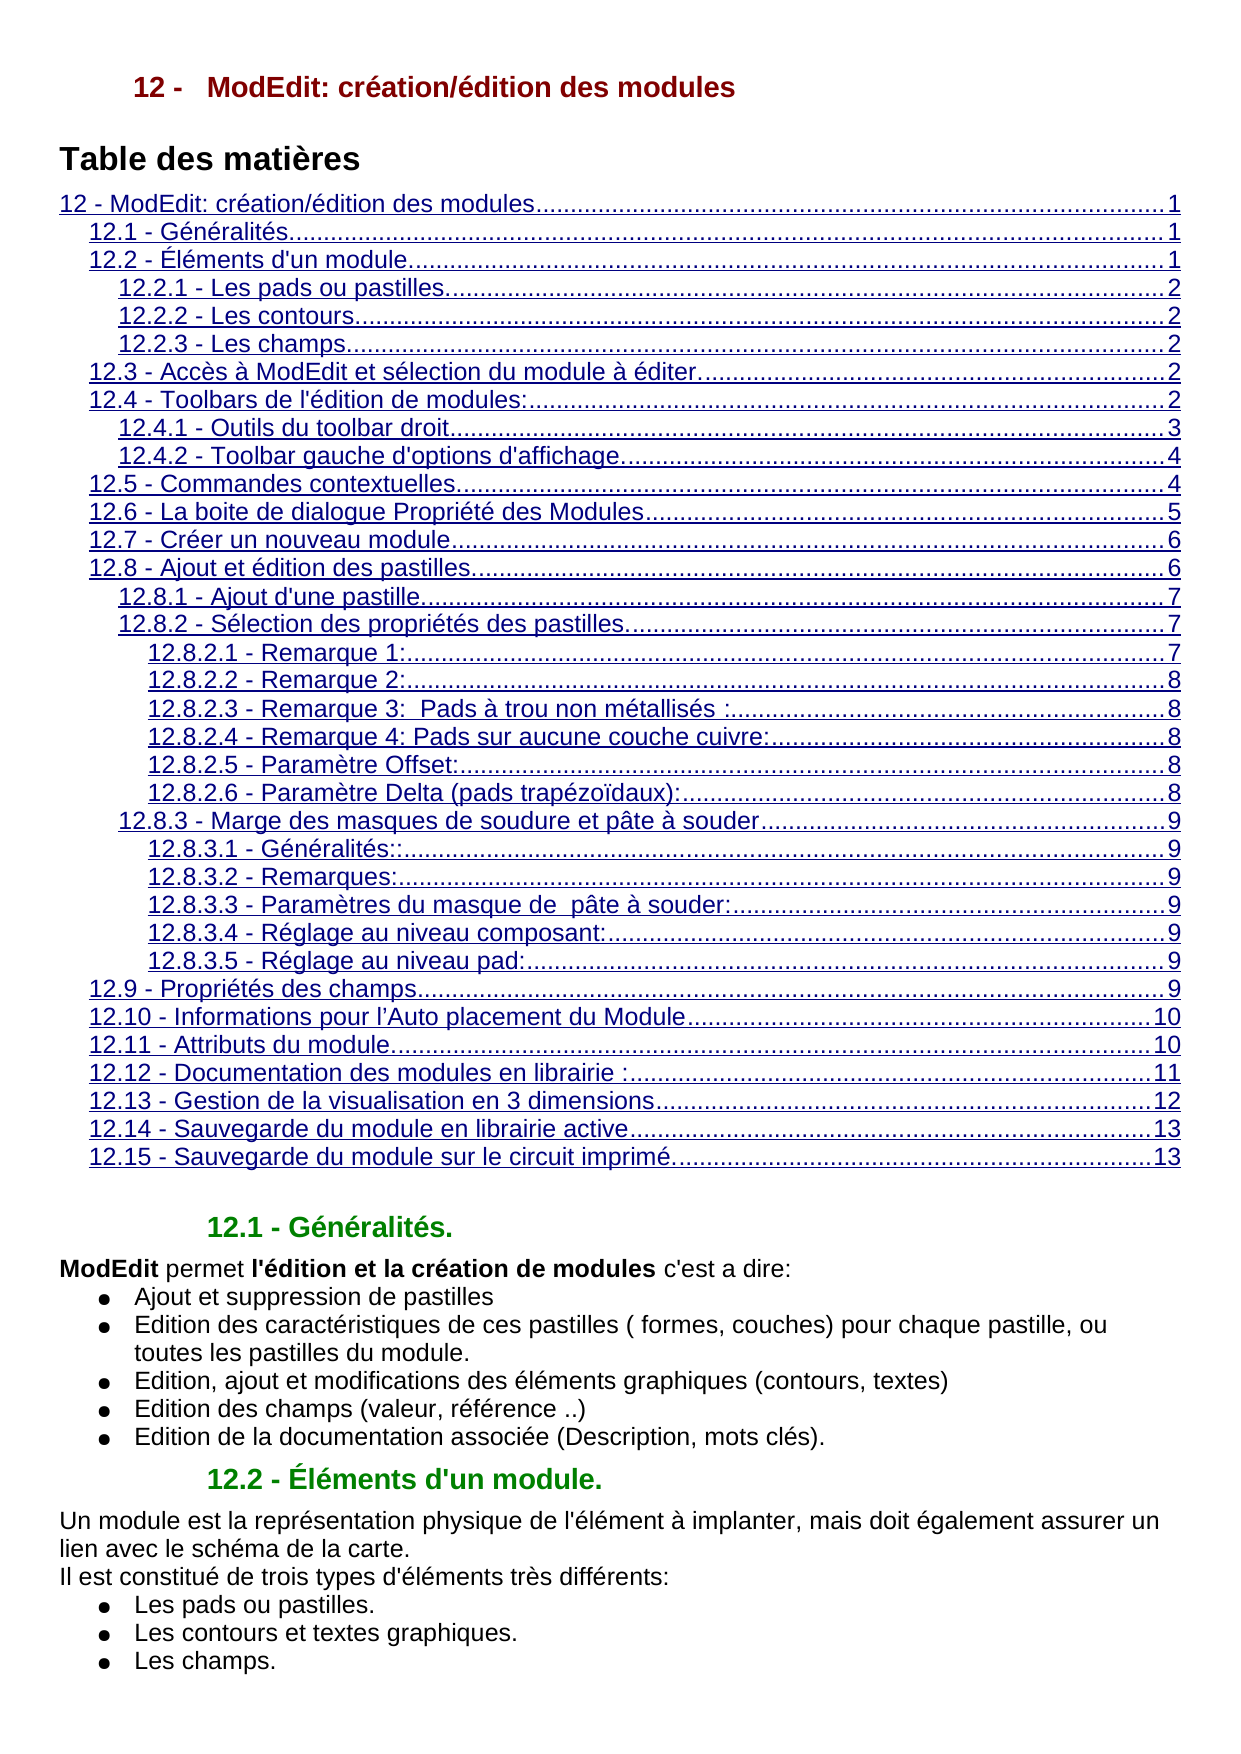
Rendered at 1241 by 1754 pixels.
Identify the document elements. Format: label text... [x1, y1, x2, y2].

text 12.6 - La boite de dialogue Propriété des Modules 5 [88, 498, 1181, 522]
text 12.10 - Informations pour l’Auto placement du Module 10 [88, 1003, 1181, 1027]
text 12.12 - Documentation des modules en librairie : 11 [88, 1059, 1181, 1083]
list Edition des caractéristiques de ces pastilles ( formes, couches) pour chaque pastille, ou toutes les pastilles du module. [97, 1311, 1181, 1367]
text 12.8.3.1 - Généralités:: 9 [147, 834, 1181, 859]
subtitle Généralités. [133, 1211, 1181, 1243]
subtitle Éléments d'un module. [133, 1463, 1181, 1495]
text 12.8.3 - Marge des masques de soudure et pâte à souder 9 [118, 807, 1181, 831]
text 12.14 - Sauvegarde du module en librairie active 13 [88, 1115, 1181, 1139]
text 12.8.2.2 - Remarque 2: 8 [147, 666, 1181, 690]
list Les pads ou pastilles. [97, 1591, 1181, 1619]
text 12.8.2 - Sélection des propriétés des pastilles. 7 [118, 610, 1181, 634]
list Edition de la documentation associée (Description, mots clés). [97, 1423, 1181, 1451]
text 12.3 - Accès à ModEdit et sélection du module à éditer. 2 [88, 358, 1181, 382]
text 12.8.1 - Ajout d'une pastille. 7 [118, 582, 1181, 606]
text 12.4.1 - Outils du toolbar droit 3 [118, 414, 1181, 438]
text ModEdit permet l'édition et la création de modules c'est a dire: [59, 1255, 1181, 1283]
text 12.13 - Gestion de la visualisation en 3 dimensions 12 [88, 1087, 1181, 1111]
text 12.2.3 - Les champs. 2 [118, 330, 1181, 354]
text 12.8.2.3 - Remarque 3: Pads à trou non métallisés : 8 [147, 694, 1181, 719]
subtitle ModEdit: création/édition des modules [59, 71, 1181, 103]
text 12.8.3.5 - Réglage au niveau pad: 9 [147, 947, 1181, 971]
text 12.8.2.6 - Paramètre Delta (pads trapézoïdaux): 8 [147, 778, 1181, 803]
text Il est constitué de trois types d'éléments très différents: [59, 1563, 1181, 1591]
text 12.8.3.4 - Réglage au niveau composant: 9 [147, 919, 1181, 943]
text 12.8.2.4 - Remarque 4: Pads sur aucune couche cuivre: 8 [147, 722, 1181, 746]
text Un module est la représentation physique de l'élément à implanter, mais doit également assurer un lien avec le schéma de la carte. [59, 1507, 1181, 1563]
text 12.1 - Généralités. 1 [88, 218, 1181, 242]
text 12 - ModEdit: création/édition des modules 1 [59, 190, 1181, 214]
list Les champs. [97, 1647, 1181, 1675]
text 12.2.2 - Les contours. 2 [118, 302, 1181, 326]
text 12.11 - Attributs du module. 10 [88, 1031, 1181, 1055]
text 12.5 - Commandes contextuelles. 4 [88, 470, 1181, 494]
list Les contours et textes graphiques. [97, 1619, 1181, 1647]
text 12.8.3.2 - Remarques: 9 [147, 863, 1181, 887]
text 12.9 - Propriétés des champs 9 [88, 975, 1181, 999]
list Edition, ajout et modifications des éléments graphiques (contours, textes) [97, 1367, 1181, 1395]
text 12.15 - Sauvegarde du module sur le circuit imprimé. 13 [88, 1143, 1181, 1167]
text 12.8.3.3 - Paramètres du masque de pâte à souder: 9 [147, 891, 1181, 915]
text 12.8.2.1 - Remarque 1: 7 [147, 638, 1181, 663]
text 12.2 - Éléments d'un module. 1 [88, 246, 1181, 270]
text 12.2.1 - Les pads ou pastilles. 2 [118, 274, 1181, 298]
text [147, 747, 1181, 751]
list Edition des champs (valeur, référence ..) [97, 1395, 1181, 1423]
text 12.4 - Toolbars de l'édition de modules: 2 [88, 386, 1181, 410]
list Ajout et suppression de pastilles [97, 1283, 1181, 1311]
subtitle Table des matières [59, 140, 1181, 178]
text 12.4.2 - Toolbar gauche d'options d'affichage. 4 [118, 442, 1181, 466]
text 12.7 - Créer un nouveau module 6 [88, 526, 1181, 550]
text 12.8.2.5 - Paramètre Offset: 8 [147, 751, 1181, 775]
text 12.8 - Ajout et édition des pastilles. 6 [88, 554, 1181, 578]
